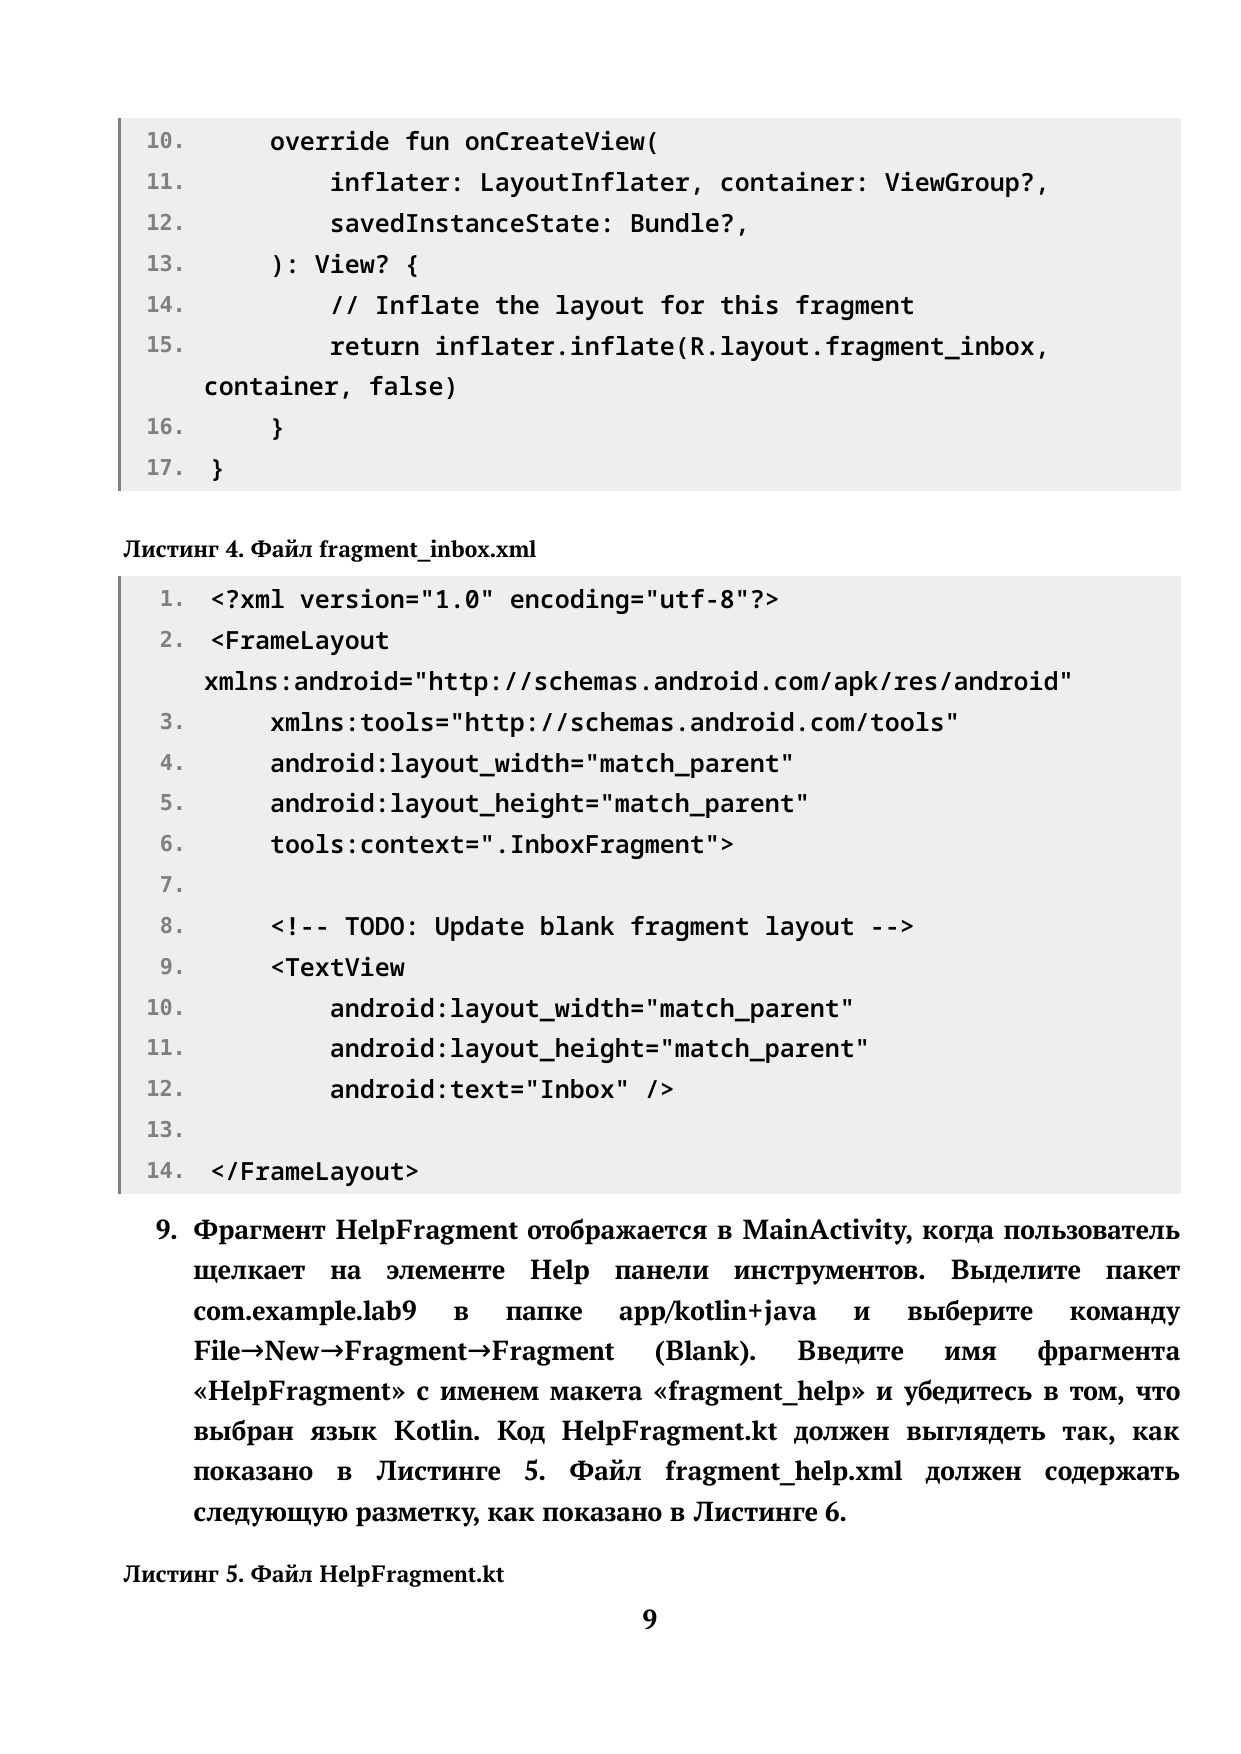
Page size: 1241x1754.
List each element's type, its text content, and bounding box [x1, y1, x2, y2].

text Листинг 5. Файл HelpFragment.kt [122, 1559, 1182, 1588]
list } [121, 445, 1181, 491]
list <!-- TODO: Update blank fragment layout --> [121, 903, 1181, 943]
list <?xml version="1.0" encoding="utf-8"?> [121, 576, 1181, 616]
list inflater: LayoutInflater, container: ViewGroup?, [121, 159, 1181, 199]
list tools:context=".InboxFragment"> [121, 821, 1181, 861]
list Фрагмент HelpFragment отображается в MainActivity, когда пользователь щелкает на элементе Help панели инструментов. Выделите пакет com.example.lab9 в папке app/kotlin+java и выберите команду File→New→Fragment→Fragment (Blank). Введите имя фрагмента «HelpFragment» с именем макета «fragment_help» и убедитесь в том, что выбран язык Kotlin. Код HelpFragment.kt должен выглядеть так, как показано в Листинге 5. Файл fragment_help.xml должен содержать следующую разметку, как показано в Листинге 6. [156, 1212, 1181, 1527]
list </FrameLayout> [121, 1148, 1181, 1194]
list android:layout_width="match_parent" [121, 984, 1181, 1024]
list savedInstanceState: Bundle?, [121, 200, 1181, 240]
list <FrameLayout xmlns:android="http://schemas.android.com/apk/res/android" [121, 617, 1181, 698]
list return inflater.inflate(R.layout.fragment_inbox, container, false) [121, 322, 1181, 403]
list android:text="Inbox" /> [121, 1066, 1181, 1106]
list <TextView [121, 943, 1181, 983]
list xmlns:tools="http://schemas.android.com/tools" [121, 698, 1181, 738]
list } [121, 404, 1181, 444]
list android:layout_height="match_parent" [121, 780, 1181, 820]
list android:layout_height="match_parent" [121, 1025, 1181, 1065]
list // Inflate the layout for this fragment [121, 281, 1181, 321]
list android:layout_width="match_parent" [121, 739, 1181, 779]
list override fun onCreateView( [121, 118, 1181, 158]
text Листинг 4. Файл fragment_inbox.xml [122, 534, 1182, 563]
list ): View? { [121, 241, 1181, 281]
